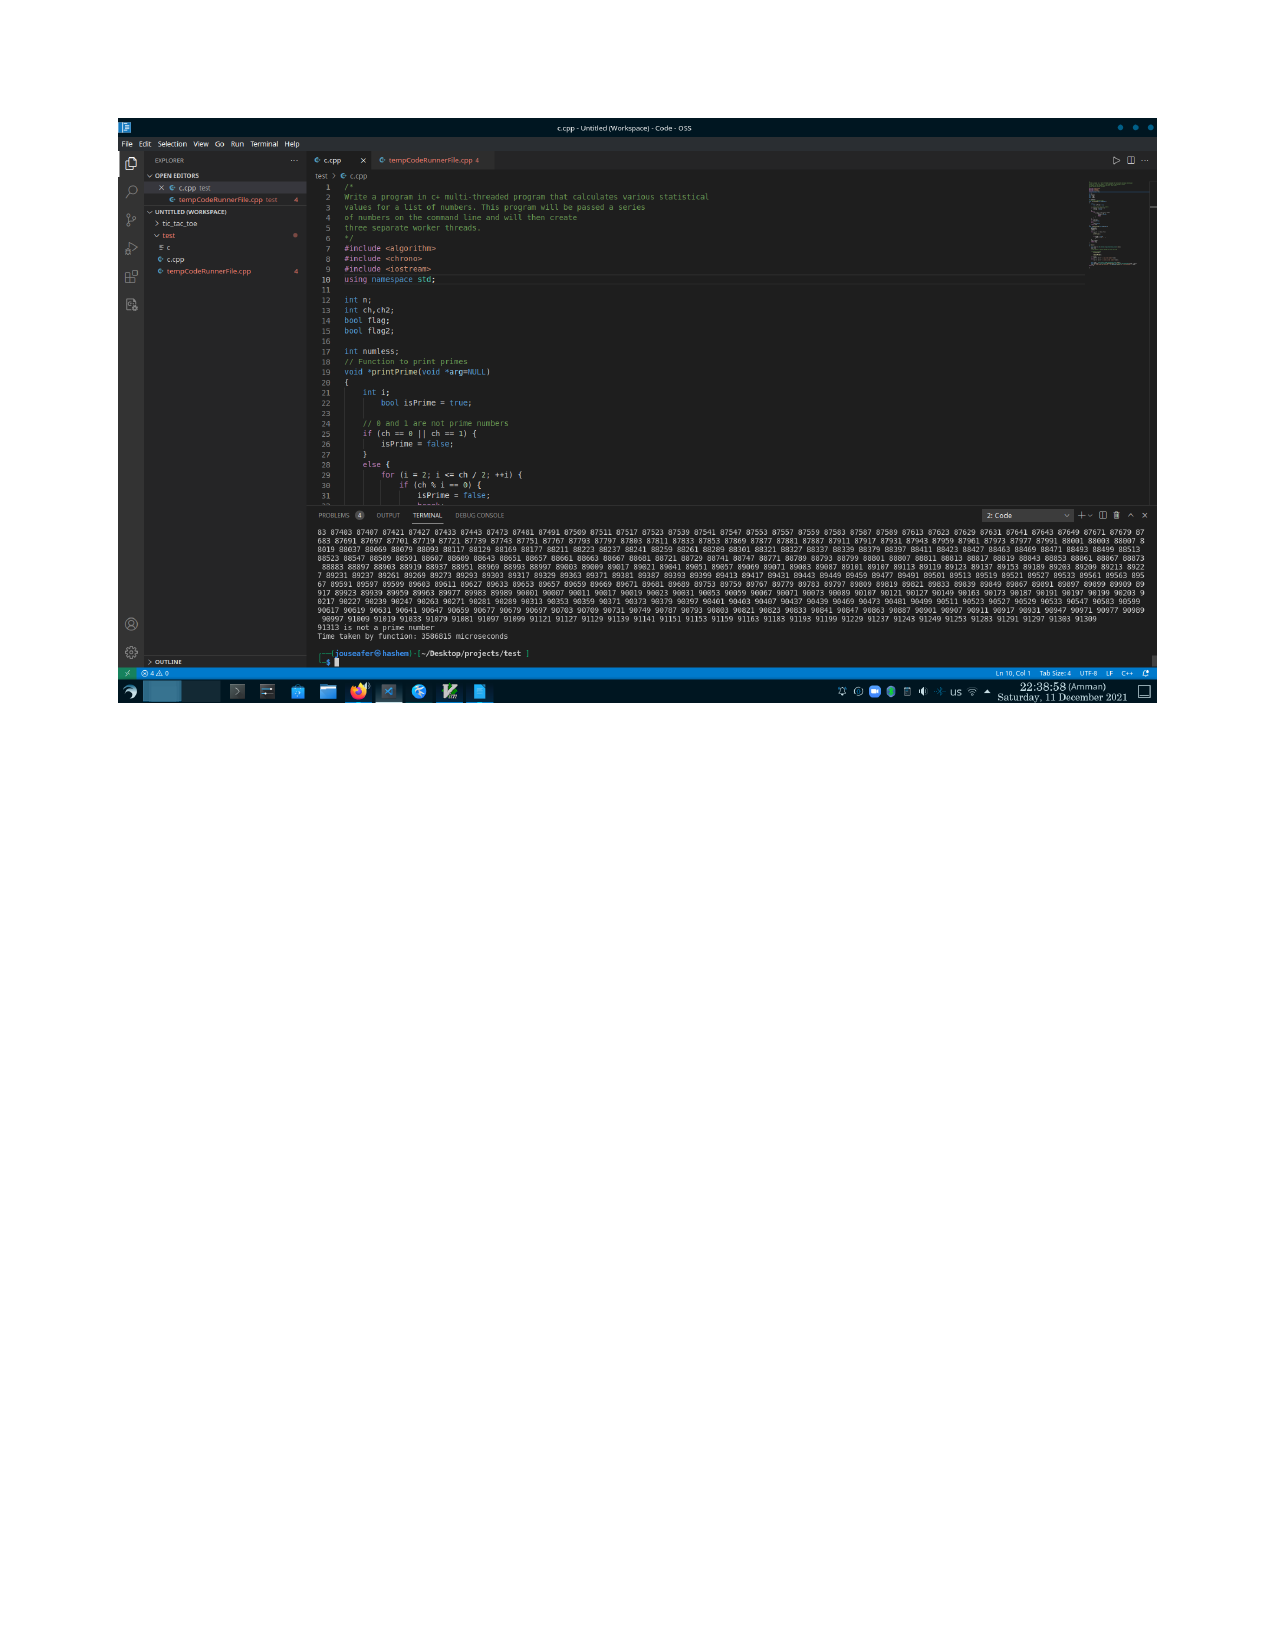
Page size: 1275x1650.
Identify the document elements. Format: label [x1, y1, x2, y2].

picture [118, 118, 1157, 703]
